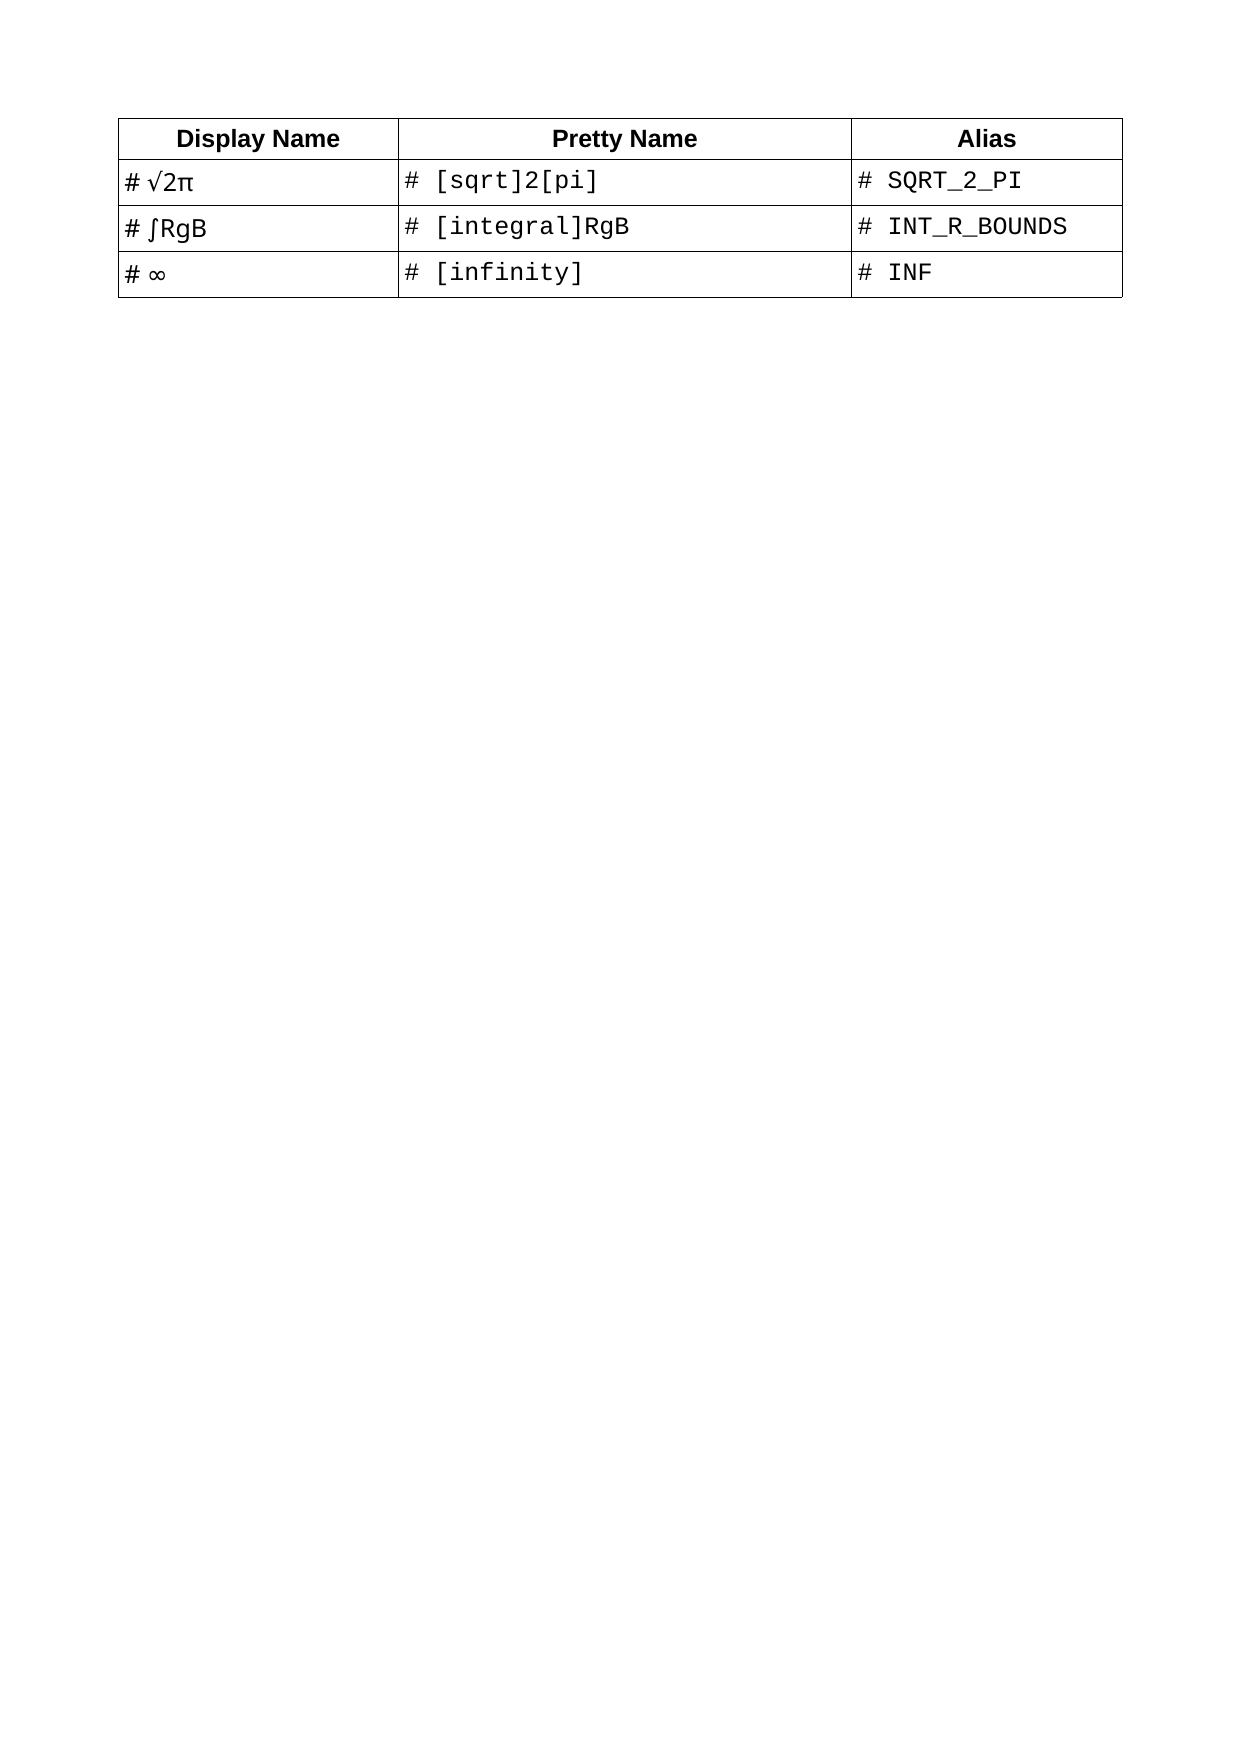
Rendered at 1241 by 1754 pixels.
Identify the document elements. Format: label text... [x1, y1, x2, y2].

table_header Display Name [119, 119, 398, 159]
table_cell # [sqrt]2[pi] [399, 160, 851, 205]
table_cell # [infinity] [399, 252, 851, 297]
table_header Alias [852, 119, 1122, 159]
table_cell # [integral]RgB [399, 206, 851, 251]
table_cell # INF [852, 252, 1122, 297]
table_header Pretty Name [399, 119, 851, 159]
table_cell # ∞ [119, 252, 398, 297]
table_cell # INT_R_BOUNDS [852, 206, 1122, 251]
table_cell # SQRT_2_PI [852, 160, 1122, 205]
table_cell # ∫RgB [119, 206, 398, 251]
table_cell # √2π [119, 160, 398, 205]
